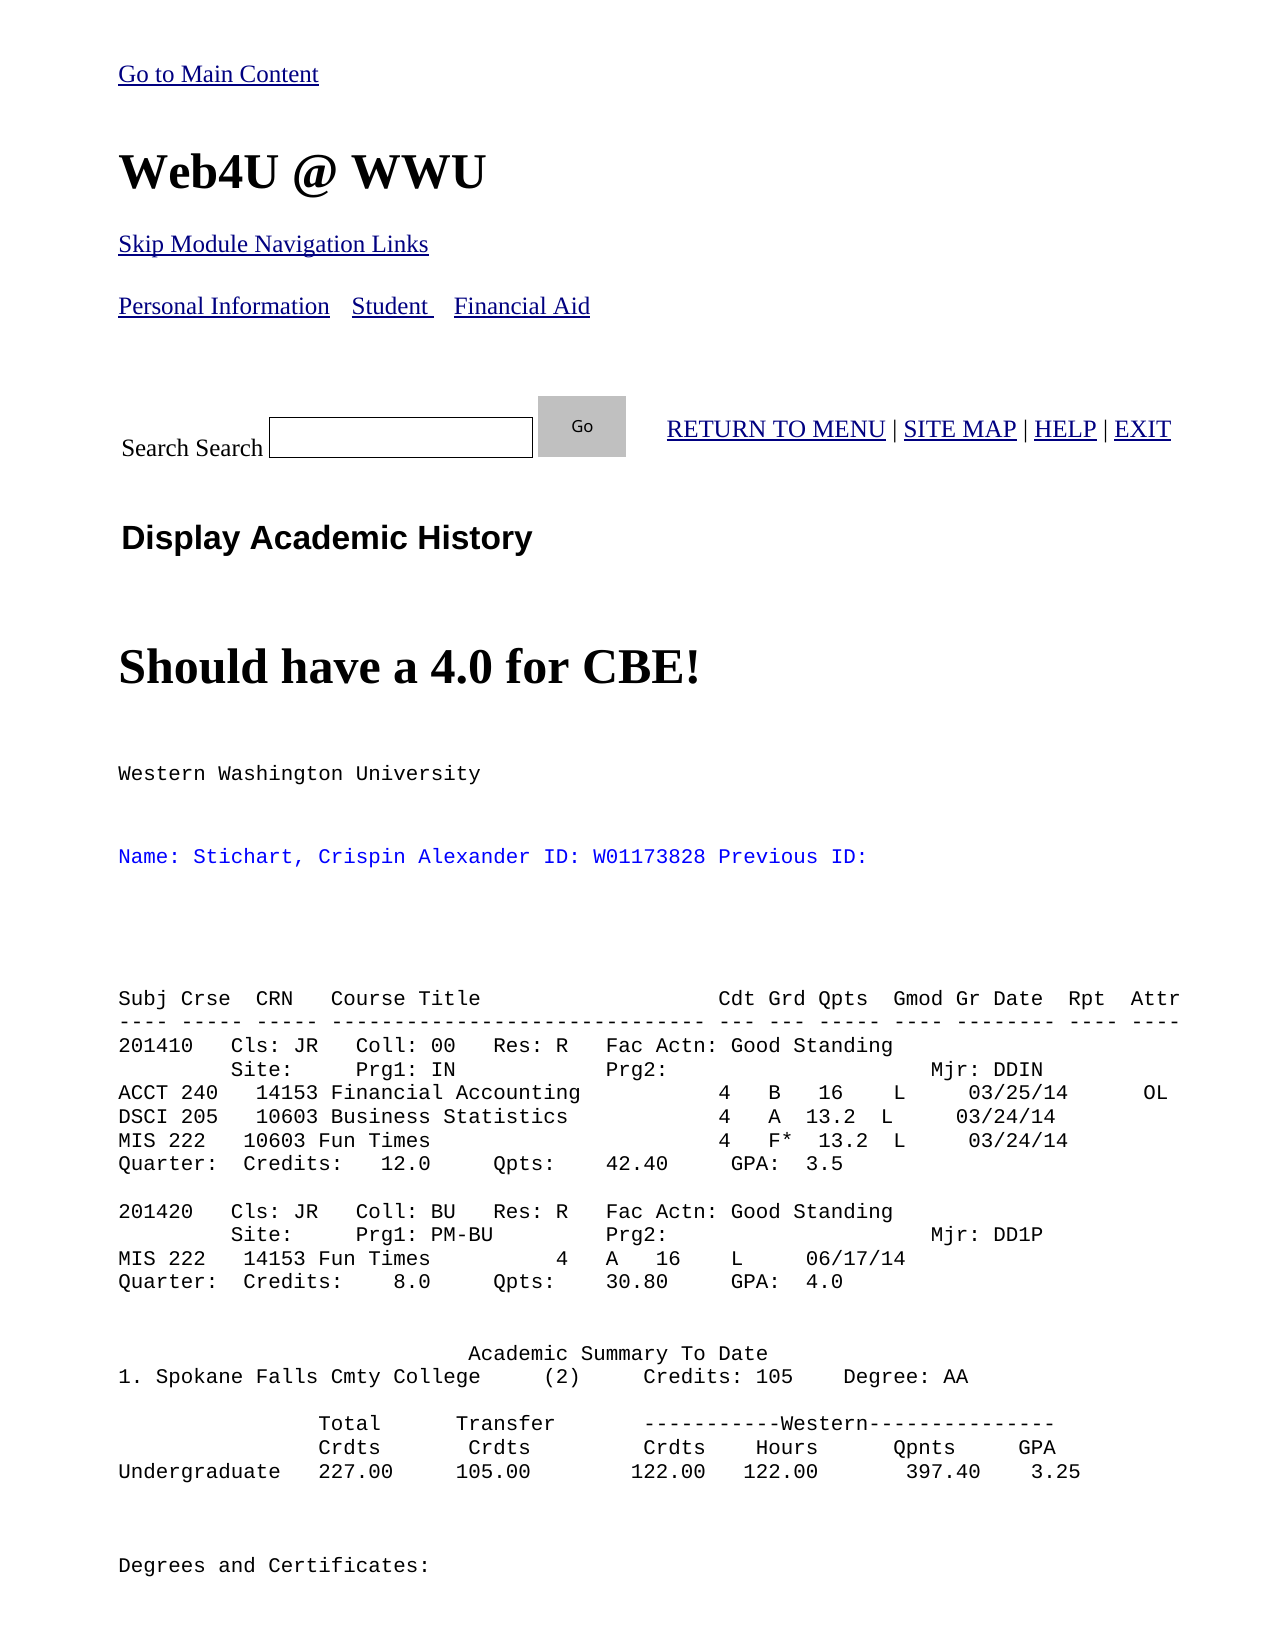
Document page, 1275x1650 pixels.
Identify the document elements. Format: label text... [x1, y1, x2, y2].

text Site: Prg1: PM-BU Prg2: Mjr: DD1P [118, 1224, 1216, 1248]
table_header [333, 288, 351, 354]
text Skip Module Navigation Links [118, 229, 1216, 258]
text Academic Summary To Date [118, 1342, 1216, 1366]
text Name: Stichart, Crispin Alexander ID: W01173828 Previous ID: [118, 846, 1216, 869]
text DSCI 205 10603 Business Statistics 4 A 13.2 L 03/24/14 [118, 1106, 1216, 1130]
subtitle Web4U @ WWU [118, 142, 1216, 200]
text MIS 222 14153 Fun Times 4 A 16 L 06/17/14 [118, 1248, 1216, 1272]
table_header [615, 288, 1211, 354]
text Quarter: Credits: 12.0 Qpts: 42.40 GPA: 3.5 [118, 1153, 1216, 1177]
table_header Personal Information [118, 288, 333, 354]
text Degrees and Certificates: [118, 1555, 1216, 1579]
text 201420 Cls: JR Coll: BU Res: R Fac Actn: Good Standing [118, 1201, 1216, 1224]
table_header Search Search [118, 393, 663, 494]
table_header [435, 288, 453, 354]
text MIS 222 10603 Fun Times 4 F* 13.2 L 03/24/14 [118, 1130, 1216, 1153]
table_cell [118, 354, 1216, 388]
text 1. Spokane Falls Cmty College (2) Credits: 105 Degree: AA [118, 1366, 1216, 1390]
table_header [1178, 495, 1216, 572]
text Western Washington University [118, 762, 1216, 786]
table_header [1211, 288, 1216, 354]
table_header Display Academic History [118, 495, 1127, 572]
text Total Transfer -----------Western--------------- [118, 1413, 1216, 1437]
text Undergraduate 227.00 105.00 122.00 122.00 397.40 3.25 [118, 1461, 1216, 1484]
table_header RETURN TO MENU | SITE MAP | HELP | EXIT [664, 393, 1216, 494]
table_header [596, 288, 615, 354]
subtitle Should have a 4.0 for CBE! [118, 637, 1216, 695]
text Crdts Crdts Crdts Hours Qpnts GPA [118, 1437, 1216, 1461]
text <!-- Hide JavaScript from older browsers window.onunload = function() {submitcount=0;} var submitcount=0; function checkSubmit() { if (submitcount == 0) { submitcount++; return true; } else { alert("Your changes have already been submitted."); return false; } } // End script hiding --><!-- Hide JavaScript from older browsers // Function to open a window function windowOpen(window_url) { helpWin = window.open(window_url,'','toolbar=yes,status=no,scrollbars=yes,menubar=yes,resizable=yes,directories=no,location=no,width=350,height=400'); if (document.images) { if (helpWin) helpWin.focus() } } // End script hiding -->Go to Main Content [118, 59, 1216, 88]
table_header Student [351, 288, 435, 354]
text ---- ----- ----- ------------------------------ --- --- ----- ---- -------- ---- ---- [118, 1011, 1216, 1035]
table_header Financial Aid [454, 288, 596, 354]
text Quarter: Credits: 8.0 Qpts: 30.80 GPA: 4.0 [118, 1272, 1216, 1295]
text Site: Prg1: IN Prg2: Mjr: DDIN [118, 1059, 1216, 1082]
text Subj Crse CRN Course Title Cdt Grd Qpts Gmod Gr Date Rpt Attr [118, 988, 1216, 1011]
text ACCT 240 14153 Financial Accounting 4 B 16 L 03/25/14 OL [118, 1082, 1216, 1106]
text 201410 Cls: JR Coll: 00 Res: R Fac Actn: Good Standing [118, 1035, 1216, 1059]
table_cell [118, 572, 1216, 612]
table_header [1127, 495, 1178, 572]
